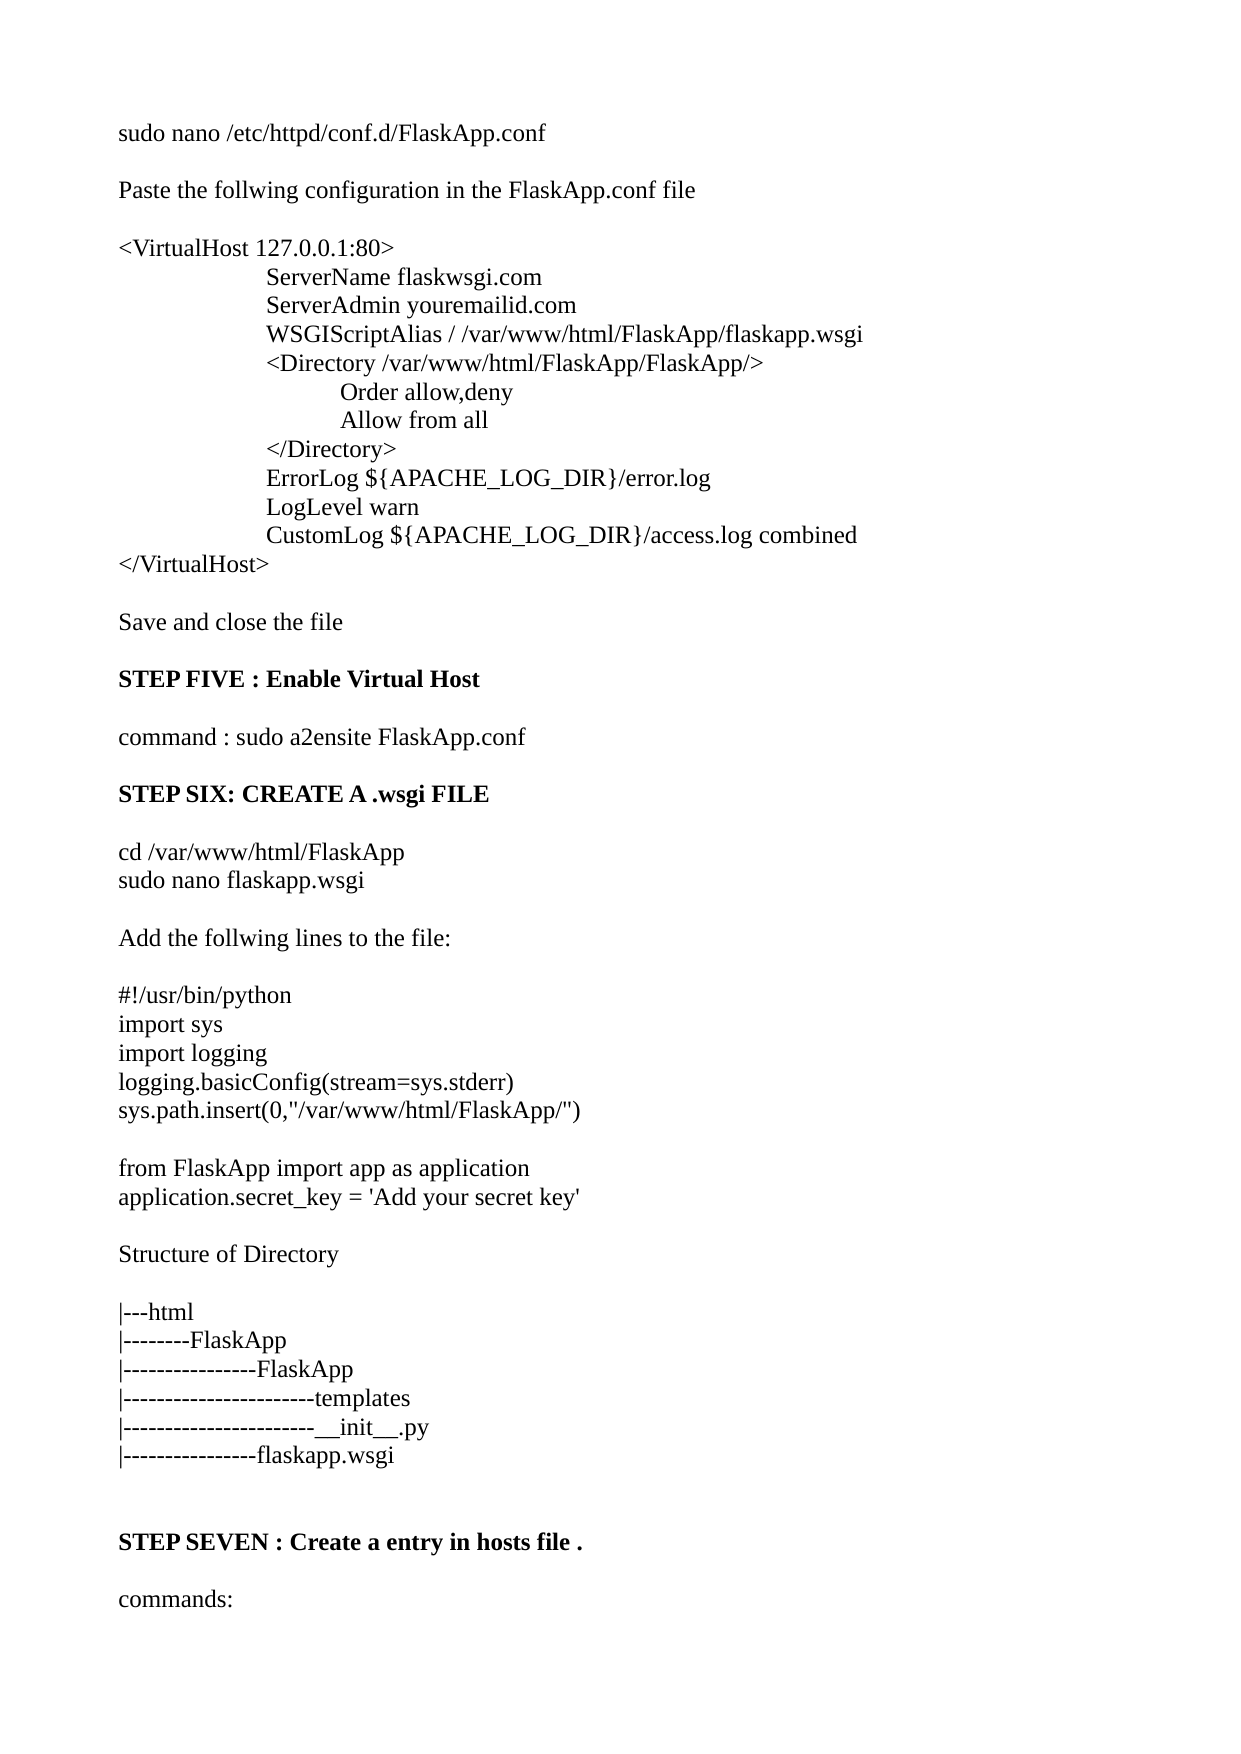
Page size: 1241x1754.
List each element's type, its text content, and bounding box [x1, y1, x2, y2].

text |---html [118, 1297, 1122, 1326]
text application.secret_key = 'Add your secret key' [118, 1182, 1122, 1211]
text sudo nano /etc/httpd/conf.d/FlaskApp.conf [118, 118, 1122, 147]
text sudo nano flaskapp.wsgi [118, 866, 1122, 894]
text |----------------flaskapp.wsgi [118, 1441, 1122, 1469]
text sys.path.insert(0,"/var/www/html/FlaskApp/") [118, 1096, 1122, 1124]
text cd /var/www/html/FlaskApp [118, 837, 1122, 866]
text ErrorLog ${APACHE_LOG_DIR}/error.log [118, 463, 1122, 492]
text ServerAdmin youremailid.com [118, 291, 1122, 319]
text import sys [118, 1009, 1122, 1038]
text <VirtualHost 127.0.0.1:80> [118, 233, 1122, 262]
text |--------FlaskApp [118, 1326, 1122, 1354]
text CustomLog ${APACHE_LOG_DIR}/access.log combined [118, 521, 1122, 549]
text logging.basicConfig(stream=sys.stderr) [118, 1067, 1122, 1096]
text STEP SIX: CREATE A .wsgi FILE [118, 779, 1122, 808]
text STEP FIVE : Enable Virtual Host [118, 664, 1122, 693]
text import logging [118, 1038, 1122, 1067]
text command : sudo a2ensite FlaskApp.conf [118, 722, 1122, 751]
text LogLevel warn [118, 492, 1122, 521]
text WSGIScriptAlias / /var/www/html/FlaskApp/flaskapp.wsgi [118, 319, 1122, 348]
text |-----------------------templates [118, 1383, 1122, 1412]
text STEP SEVEN : Create a entry in hosts file . [118, 1527, 1122, 1556]
text from FlaskApp import app as application [118, 1153, 1122, 1182]
text commands: [118, 1584, 1122, 1613]
text Paste the follwing configuration in the FlaskApp.conf file [118, 176, 1122, 204]
text |----------------FlaskApp [118, 1354, 1122, 1383]
text </VirtualHost> [118, 549, 1122, 578]
text Add the follwing lines to the file: [118, 923, 1122, 952]
text </Directory> [118, 434, 1122, 463]
text Save and close the file [118, 607, 1122, 636]
text |-----------------------__init__.py [118, 1412, 1122, 1441]
text ServerName flaskwsgi.com [118, 262, 1122, 291]
text Structure of Directory [118, 1239, 1122, 1268]
text #!/usr/bin/python [118, 981, 1122, 1009]
text Allow from all [118, 406, 1122, 434]
text Order allow,deny [118, 377, 1122, 406]
text <Directory /var/www/html/FlaskApp/FlaskApp/> [118, 348, 1122, 377]
